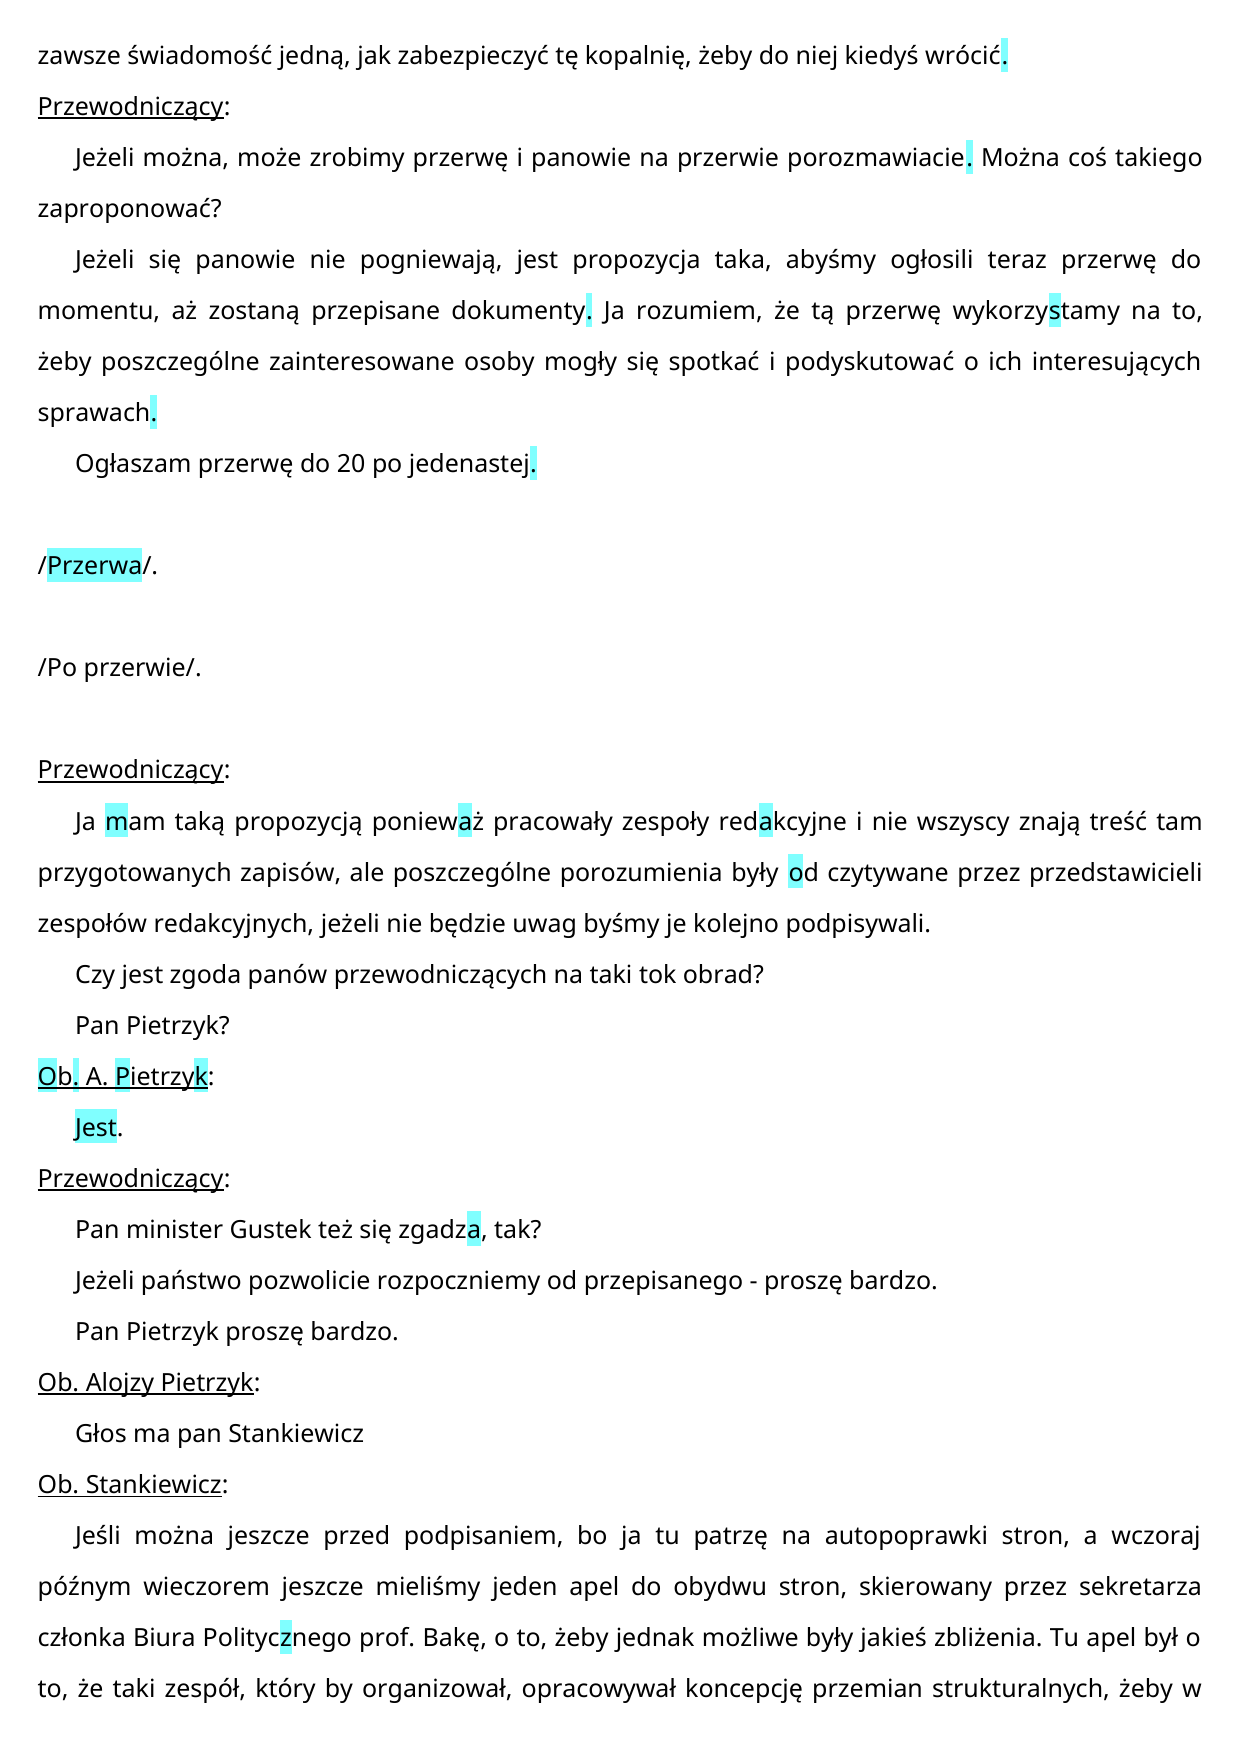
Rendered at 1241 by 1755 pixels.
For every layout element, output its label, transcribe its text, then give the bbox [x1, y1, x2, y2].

text Ob. Alojzy Pietrzyk: [37, 1364, 1203, 1399]
text Ob. A. Pietrzyk: [37, 1058, 1203, 1092]
text zawsze świadomość jedną, jak zabezpieczyć tę kopalnię, żeby do niej kiedyś wrócić. [37, 37, 1203, 72]
text Jeżeli państwo pozwolicie rozpoczniemy od przepisanego - proszę bardzo. [37, 1262, 1203, 1297]
text Ob. Stankiewicz: [37, 1467, 1203, 1501]
text Pan minister Gustek też się zgadza, tak? [37, 1211, 1203, 1246]
text Jeśli można jeszcze przed podpisaniem, bo ja tu patrzę na autopoprawki stron, a wczoraj późnym wieczorem jeszcze mieliśmy jeden apel do obydwu stron, skierowany przez sekretarza członka Biura Politycznego prof. Bakę, o to, żeby jednak możliwe były jakieś zbliżenia. Tu apel był o to, że taki zespół, który by organizował, opracowywał koncepcję przemian strukturalnych, żeby w [37, 1518, 1203, 1705]
text Czy jest zgoda panów przewodniczących na taki tok obrad? [37, 956, 1203, 990]
text Jeżeli się panowie nie pogniewają, jest propozycja taka, abyśmy ogłosili teraz przerwę do momentu, aż zostaną przepisane dokumenty. Ja rozumiem, że tą przerwę wykorzystamy na to, żeby poszczególne zainteresowane osoby mogły się spotkać i podyskutować o ich interesujących sprawach. [37, 242, 1203, 429]
text Jest. [37, 1109, 1203, 1143]
text Głos ma pan Stankiewicz [37, 1416, 1203, 1450]
text /Po przerwie/. [37, 650, 1203, 684]
text Przewodniczący: [37, 752, 1203, 786]
text Przewodniczący: [37, 1160, 1203, 1194]
text Ogłaszam przerwę do 20 po jedenastej. [37, 446, 1203, 480]
text Ja mam taką propozycją ponieważ pracowały zespoły redakcyjne i nie wszyscy znają treść tam przygotowanych zapisów, ale poszczególne porozumienia były od czytywane przez przedstawicieli zespołów redakcyjnych, jeżeli nie będzie uwag byśmy je kolejno podpisywali. [37, 803, 1203, 939]
text Przewodniczący: [37, 88, 1203, 123]
text Pan Pietrzyk proszę bardzo. [37, 1313, 1203, 1348]
text Pan Pietrzyk? [37, 1007, 1203, 1041]
text /Przerwa/. [37, 548, 1203, 582]
text Jeżeli można, może zrobimy przerwę i panowie na przerwie porozmawiacie. Można coś takiego zaproponować? [37, 139, 1203, 225]
